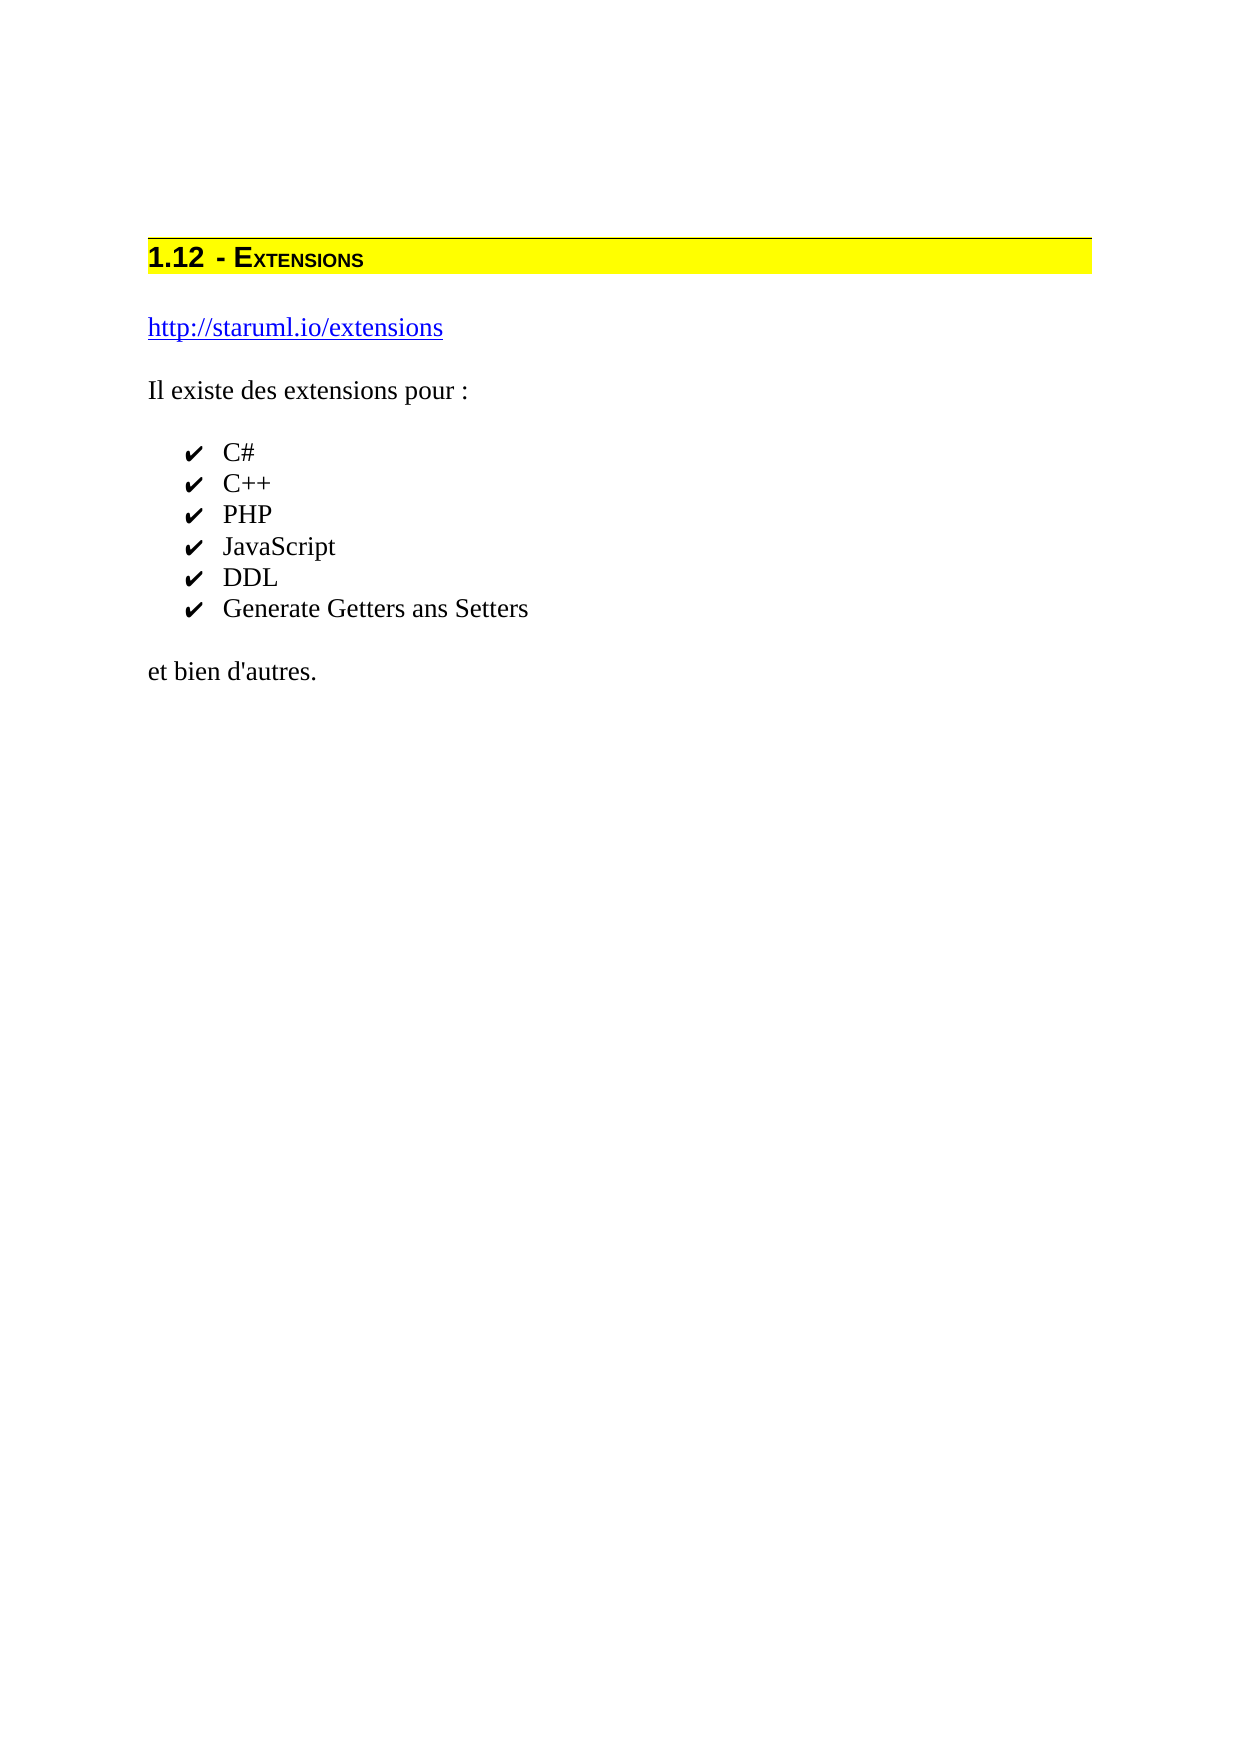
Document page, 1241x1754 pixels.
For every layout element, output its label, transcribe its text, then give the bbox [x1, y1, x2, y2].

list C# [185, 436, 1092, 467]
list Generate Getters ans Setters [185, 592, 1092, 623]
list C++ [185, 467, 1092, 498]
list JavaScript [185, 530, 1092, 561]
text http://staruml.io/extensions [148, 311, 1092, 343]
text et bien d'autres. [148, 655, 1092, 686]
text Il existe des extensions pour : [148, 374, 1092, 405]
list DDL [185, 561, 1092, 592]
subtitle - Extensions [148, 239, 1092, 274]
list PHP [185, 498, 1092, 530]
